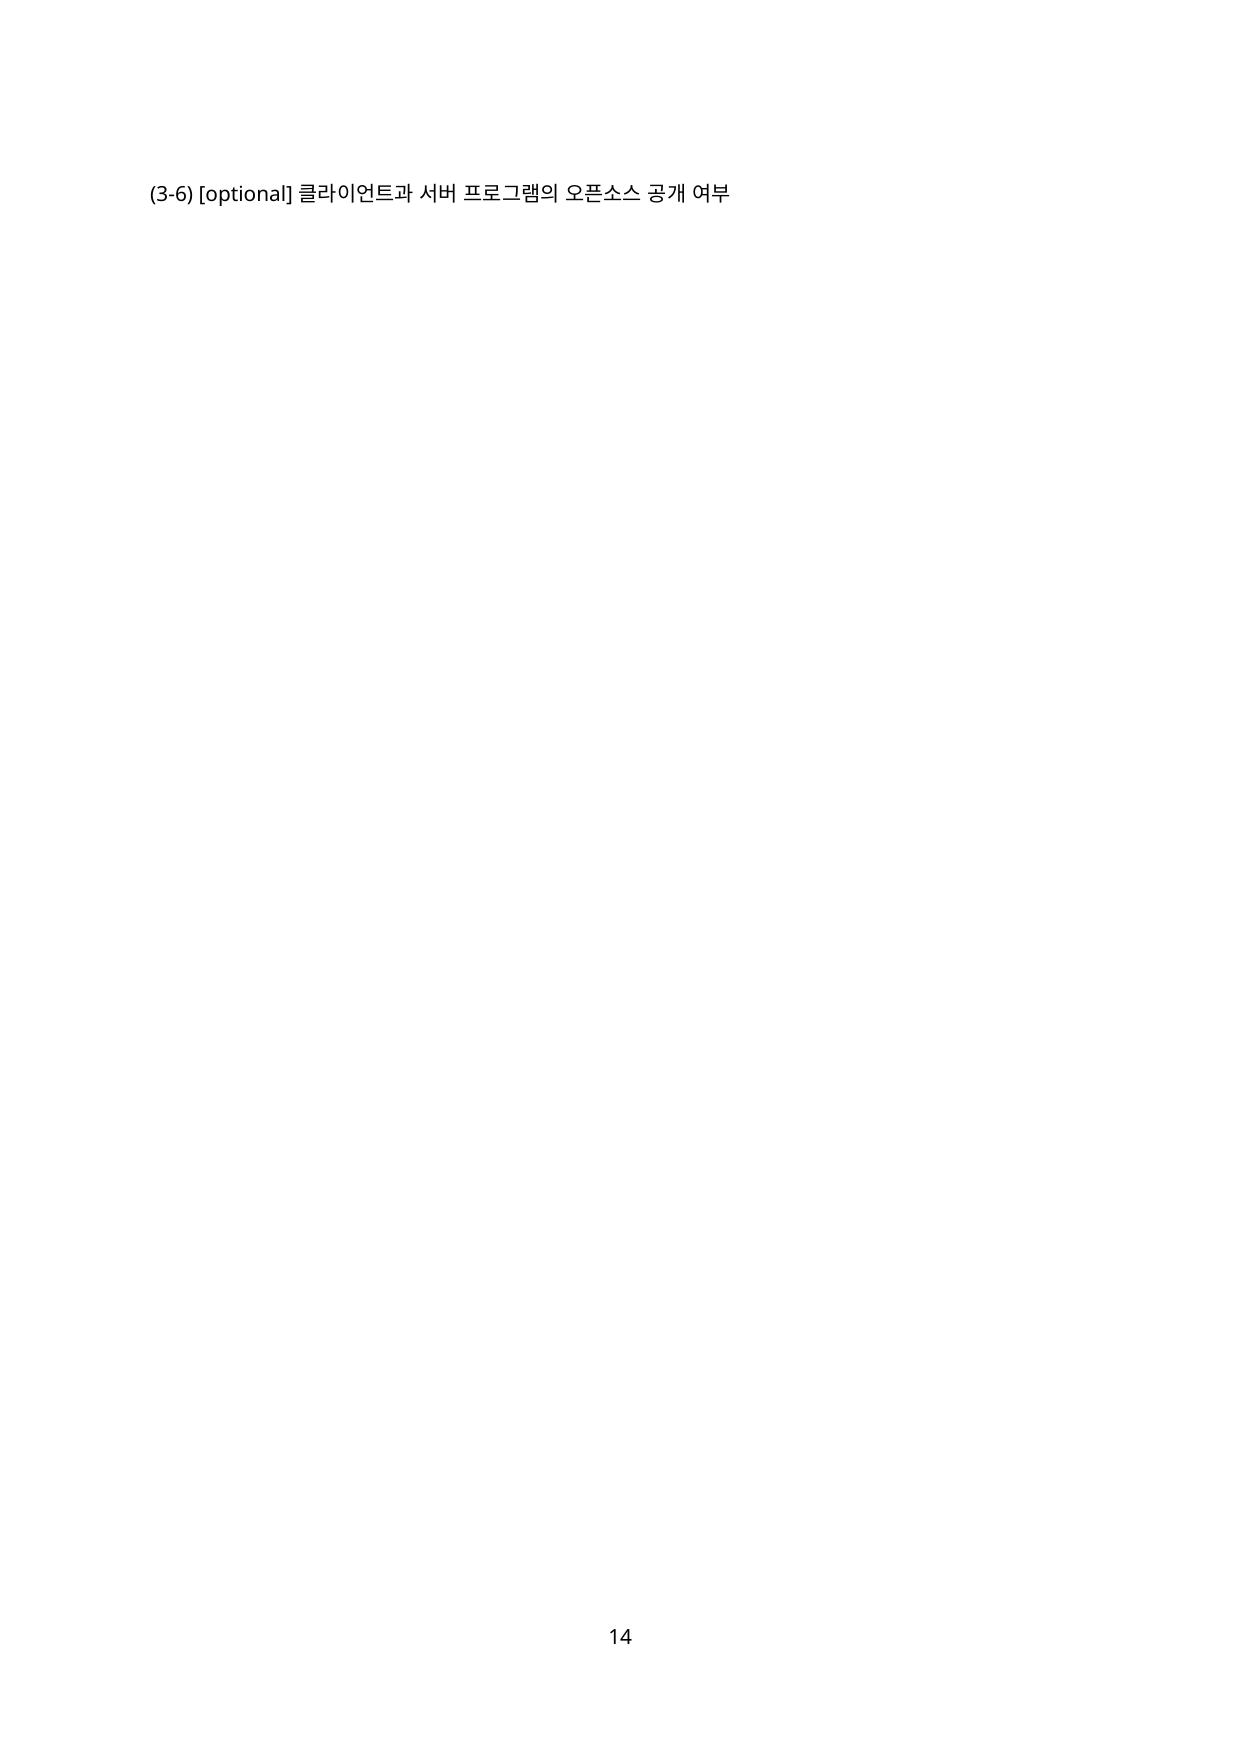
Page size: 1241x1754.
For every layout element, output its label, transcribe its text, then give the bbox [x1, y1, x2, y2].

text (3-6) [optional] 클라이언트과 서버 프로그램의 오픈소스 공개 여부 [150, 177, 1090, 207]
